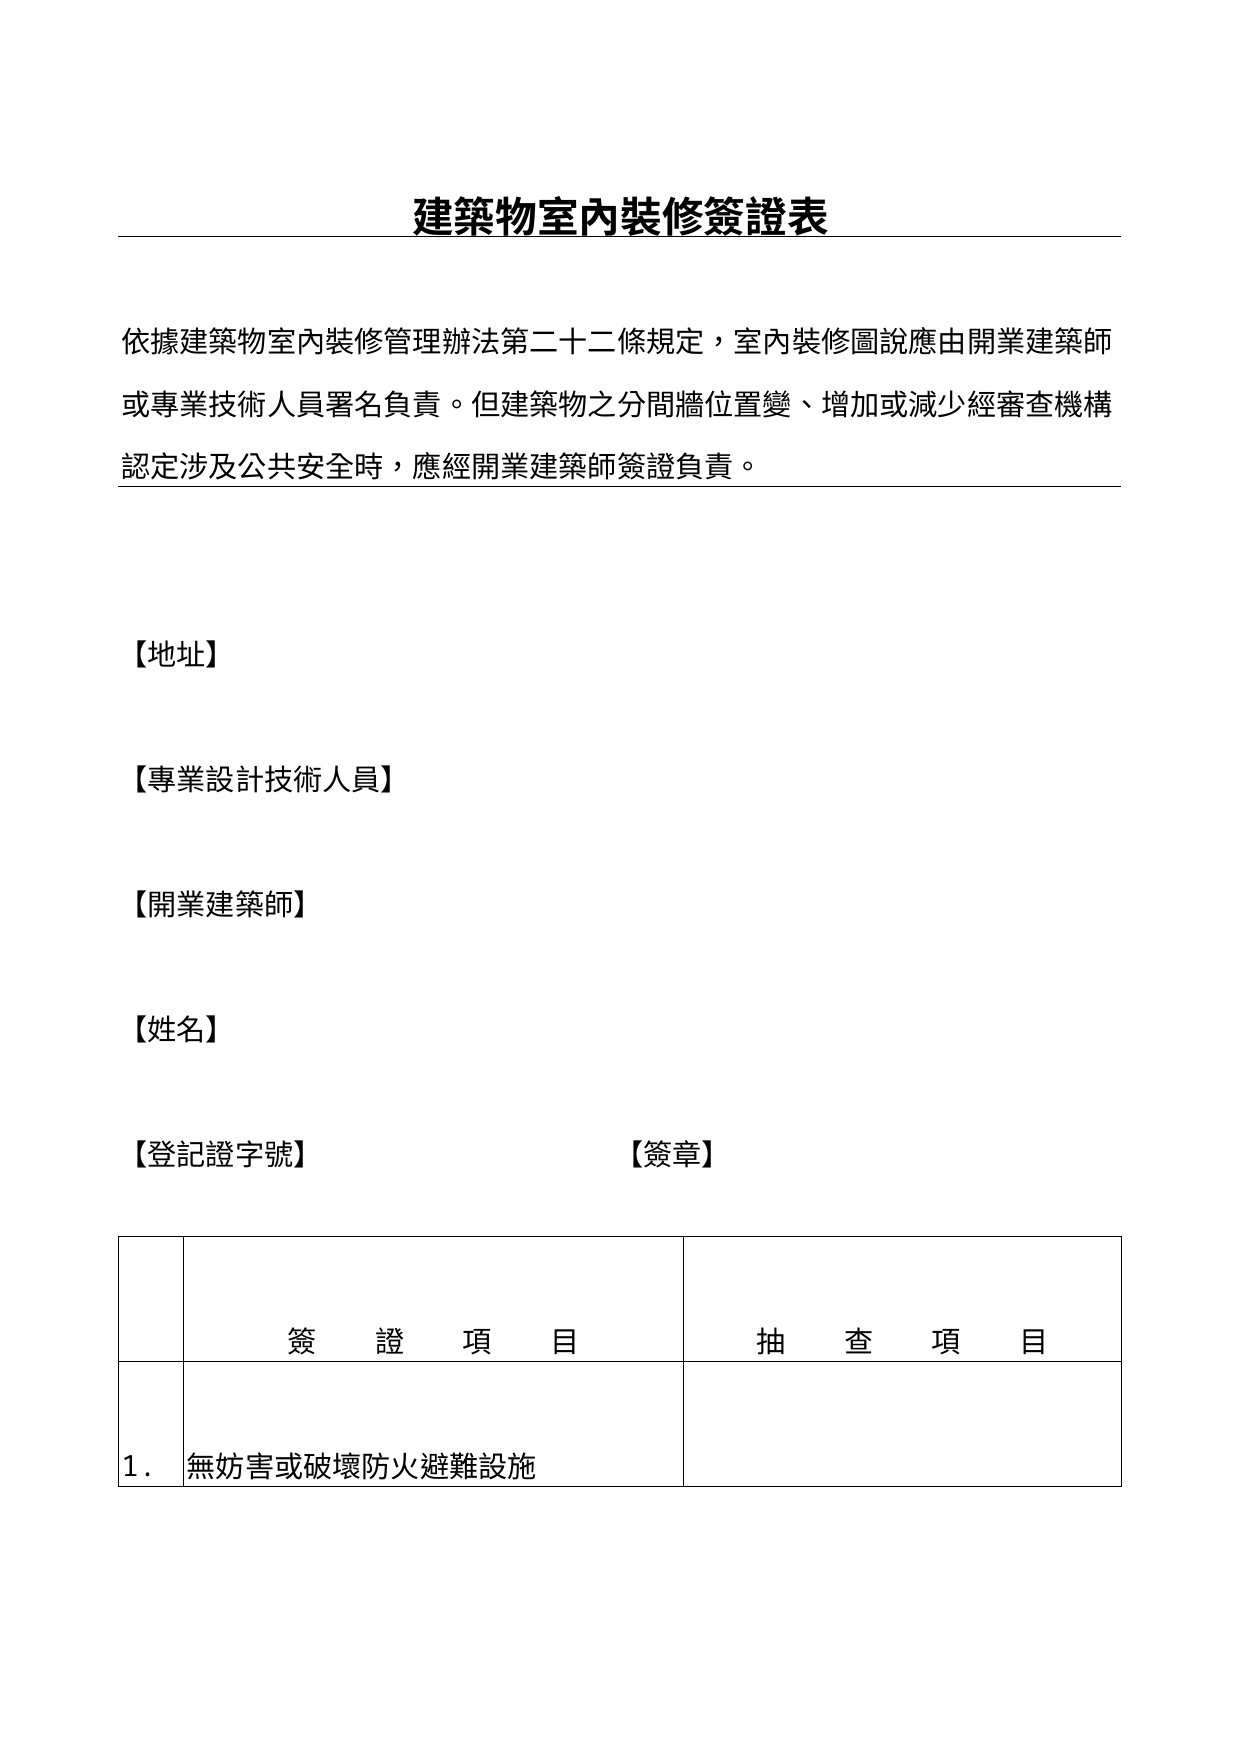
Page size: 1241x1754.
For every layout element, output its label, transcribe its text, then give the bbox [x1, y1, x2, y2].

text 【姓名】 [118, 986, 1122, 1048]
table_header 依據建築物室內裝修管理辦法第二十二條規定，室內裝修圖說應由開業建築師或專業技術人員署名負責。但建築物之分間牆位置變、增加或減少經審查機構認定涉及公共安全時，應經開業建築師簽證負責。 [118, 237, 1121, 486]
text 【開業建築師】 [118, 861, 1122, 923]
table_cell 無妨害或破壞防火避難設施 [184, 1362, 683, 1486]
table_cell [684, 1362, 1121, 1486]
text 【專業設計技術人員】 [118, 736, 1122, 798]
table_header 抽 查 項 目 [684, 1237, 1121, 1361]
text 【登記證字號】 【簽章】 [118, 1111, 1122, 1173]
table_header 簽 證 項 目 [184, 1237, 683, 1361]
table_cell 1. [119, 1362, 183, 1486]
text 【地址】 [118, 611, 1122, 673]
text 建築物室內裝修簽證表 [118, 173, 1122, 236]
table_header [119, 1237, 183, 1361]
